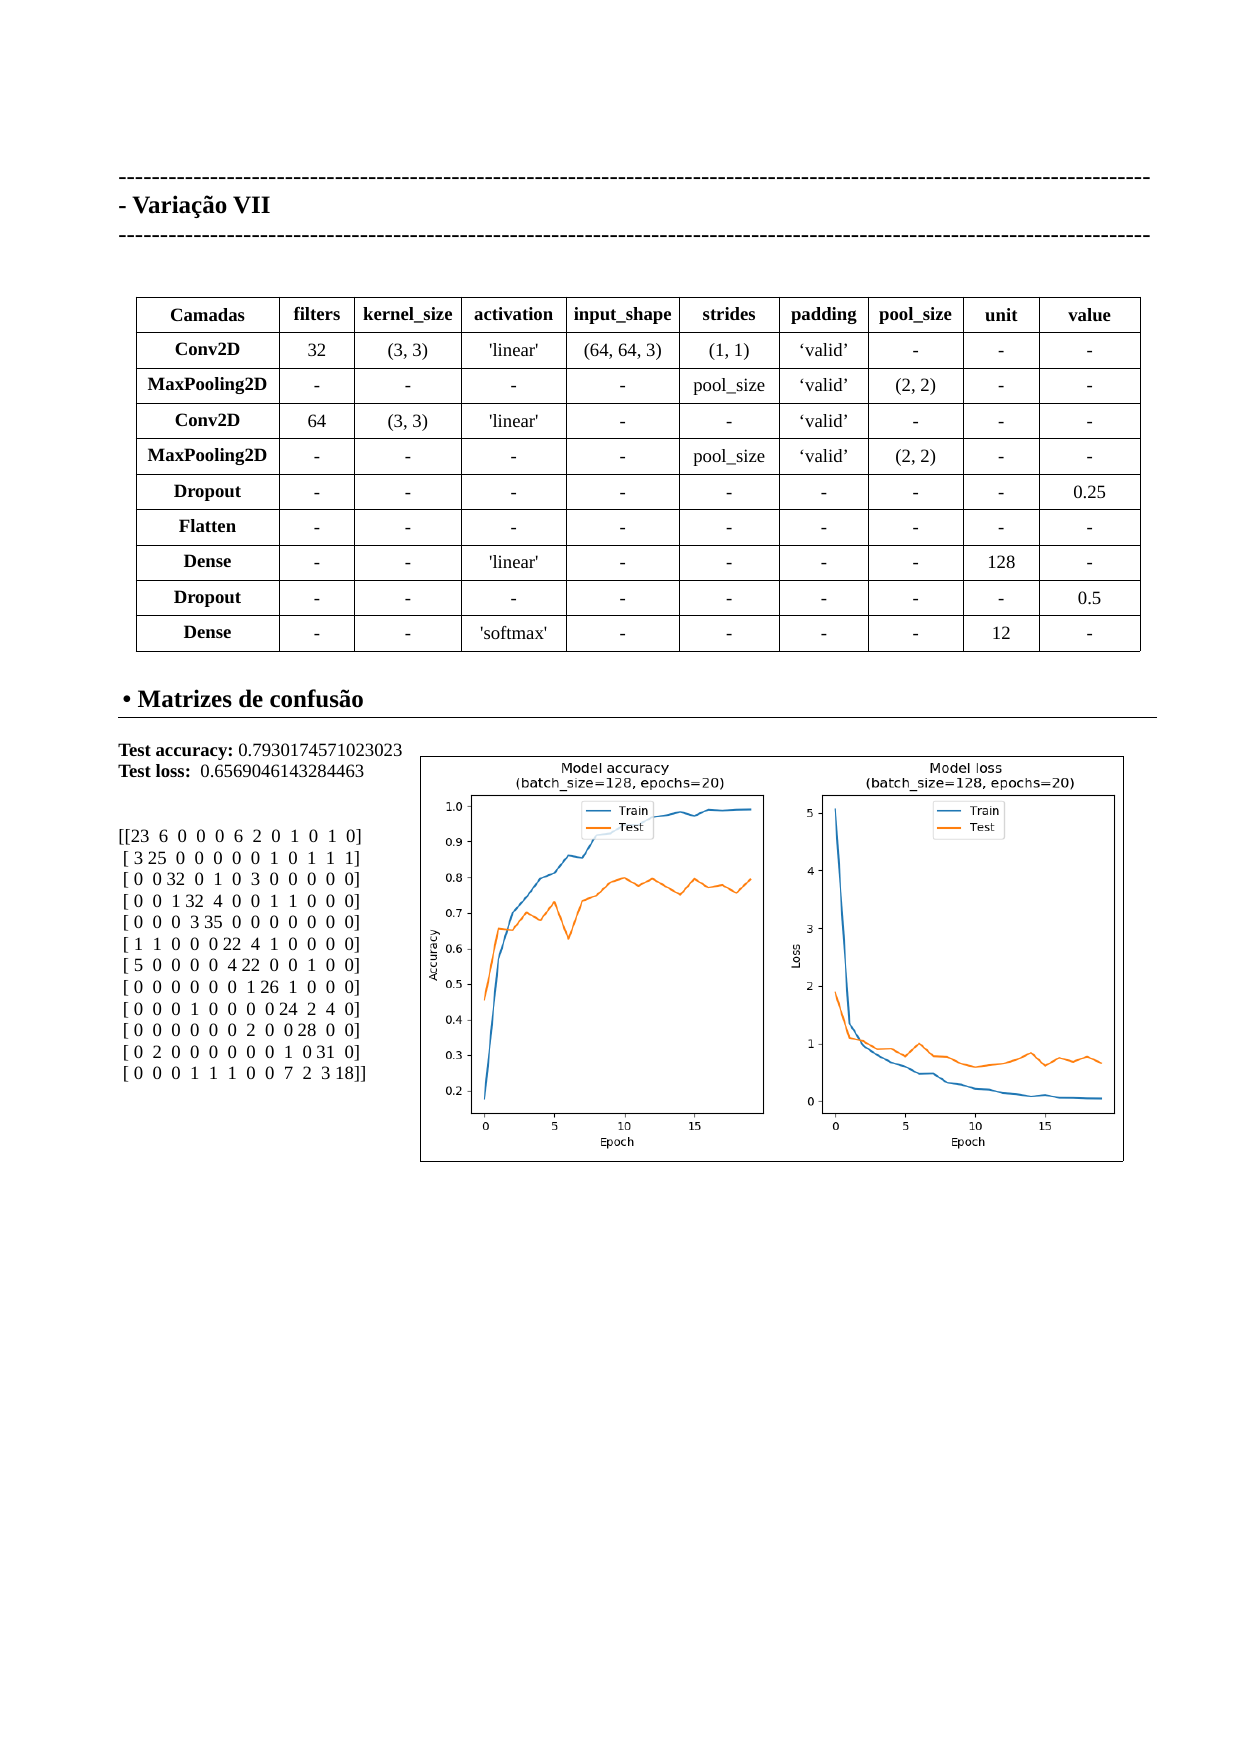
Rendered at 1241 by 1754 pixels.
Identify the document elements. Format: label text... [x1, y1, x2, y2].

table_cell - [355, 369, 461, 403]
table_cell - [567, 439, 679, 474]
table_cell Dense [137, 616, 279, 651]
table_cell - [567, 404, 679, 438]
table_cell - [964, 475, 1039, 509]
table_cell - [1040, 510, 1140, 544]
table_cell - [280, 510, 354, 544]
text [ 3 25 0 0 0 0 0 1 0 1 1 1] [118, 847, 420, 868]
table_cell - [355, 475, 461, 509]
table_cell - [280, 581, 354, 615]
table_header kernel_size [355, 298, 461, 332]
table_cell - [280, 439, 354, 474]
table_cell - [1040, 404, 1140, 438]
table_header unit [964, 298, 1039, 332]
table_cell Flatten [137, 510, 279, 544]
text [1124, 890, 1157, 911]
table_cell - [1040, 439, 1140, 474]
table_cell 'linear' [462, 546, 566, 580]
table_cell - [355, 616, 461, 651]
table_cell - [1040, 333, 1140, 367]
table_cell Dropout [137, 581, 279, 615]
table_cell - [780, 546, 868, 580]
text Test loss: 0.6569046143284463 [118, 760, 420, 782]
table_cell - [680, 616, 779, 651]
text [1124, 1062, 1157, 1084]
text [1124, 847, 1157, 868]
table_cell - [567, 510, 679, 544]
table_header activation [462, 298, 566, 332]
table_cell - [964, 369, 1039, 403]
table_cell - [869, 475, 963, 509]
table_cell 'softmax' [462, 616, 566, 651]
table_cell - [869, 333, 963, 367]
table_cell (3, 3) [355, 404, 461, 438]
table_cell 'linear' [462, 404, 566, 438]
table_cell Dense [137, 546, 279, 580]
table_header padding [780, 298, 868, 332]
text [1124, 997, 1157, 1019]
table_cell - [280, 475, 354, 509]
table_cell - [567, 546, 679, 580]
table_cell - [355, 546, 461, 580]
text [1124, 868, 1157, 890]
text - Variação VII [118, 190, 1157, 219]
table_cell - [869, 581, 963, 615]
table_cell - [964, 333, 1039, 367]
table_header filters [280, 298, 354, 332]
text [ 0 0 0 1 1 1 0 0 7 2 3 18]] [118, 1062, 420, 1084]
table_cell - [680, 581, 779, 615]
table_cell - [680, 475, 779, 509]
text • Matrizes de confusão [118, 679, 1157, 717]
text [ 1 1 0 0 0 22 4 1 0 0 0 0] [118, 933, 420, 954]
table_cell 128 [964, 546, 1039, 580]
table_cell (3, 3) [355, 333, 461, 367]
text Test accuracy: 0.7930174571023023 [118, 739, 1157, 760]
table_cell - [462, 475, 566, 509]
table_cell - [680, 404, 779, 438]
table_cell - [355, 439, 461, 474]
text [1124, 1019, 1157, 1041]
table_cell (64, 64, 3) [567, 333, 679, 367]
text [ 0 0 0 1 0 0 0 0 24 2 4 0] [118, 997, 420, 1019]
table_cell - [462, 581, 566, 615]
table_cell - [869, 616, 963, 651]
table_cell - [680, 546, 779, 580]
table_header Camadas [137, 298, 279, 332]
text [ 0 2 0 0 0 0 0 0 1 0 31 0] [118, 1041, 420, 1062]
table_cell Dropout [137, 475, 279, 509]
text [1124, 976, 1157, 997]
table_cell - [869, 546, 963, 580]
text [ 0 0 1 32 4 0 0 1 1 0 0 0] [118, 890, 420, 911]
table_cell (2, 2) [869, 369, 963, 403]
text [1124, 825, 1157, 847]
table_cell ‘valid’ [780, 369, 868, 403]
text [[23 6 0 0 0 6 2 0 1 0 1 0] [118, 825, 420, 847]
text [ 5 0 0 0 0 4 22 0 0 1 0 0] [118, 954, 420, 976]
table_cell MaxPooling2D [137, 439, 279, 474]
text [ 0 0 0 0 0 0 1 26 1 0 0 0] [118, 976, 420, 997]
table_cell - [567, 475, 679, 509]
table_cell (1, 1) [680, 333, 779, 367]
table_cell - [964, 581, 1039, 615]
text [ 0 0 0 3 35 0 0 0 0 0 0 0] [118, 911, 420, 933]
table_header strides [680, 298, 779, 332]
table_header input_shape [567, 298, 679, 332]
text [421, 757, 1123, 1161]
text [1124, 1041, 1157, 1062]
table_header pool_size [869, 298, 963, 332]
table_cell Conv2D [137, 404, 279, 438]
table_cell - [567, 616, 679, 651]
table_cell 32 [280, 333, 354, 367]
table_cell - [780, 616, 868, 651]
table_cell ‘valid’ [780, 439, 868, 474]
table_cell - [680, 510, 779, 544]
table_cell - [869, 404, 963, 438]
text [1124, 933, 1157, 954]
table_cell - [964, 404, 1039, 438]
table_cell - [462, 369, 566, 403]
table_cell - [567, 369, 679, 403]
text [1124, 954, 1157, 976]
table_cell - [780, 475, 868, 509]
table_cell - [280, 546, 354, 580]
text [1124, 911, 1157, 933]
table_cell - [780, 581, 868, 615]
text ---------------------------------------------------------------------------------------------------------------------------- [118, 161, 1157, 190]
table_cell 0.5 [1040, 581, 1140, 615]
table_cell ‘valid’ [780, 333, 868, 367]
text ---------------------------------------------------------------------------------------------------------------------------- [118, 219, 1157, 247]
table_cell - [280, 369, 354, 403]
table_cell 0.25 [1040, 475, 1140, 509]
text [1124, 760, 1157, 782]
table_cell 64 [280, 404, 354, 438]
table_header value [1040, 298, 1140, 332]
table_cell - [567, 581, 679, 615]
table_cell - [462, 510, 566, 544]
table_cell 12 [964, 616, 1039, 651]
table_cell pool_size [680, 439, 779, 474]
table_cell - [780, 510, 868, 544]
table_cell - [1040, 546, 1140, 580]
table_cell - [964, 510, 1039, 544]
table_cell (2, 2) [869, 439, 963, 474]
table_cell - [280, 616, 354, 651]
table_cell - [964, 439, 1039, 474]
table_cell - [869, 510, 963, 544]
table_cell - [1040, 369, 1140, 403]
table_cell pool_size [680, 369, 779, 403]
table_cell MaxPooling2D [137, 369, 279, 403]
table_cell 'linear' [462, 333, 566, 367]
picture [423, 759, 1120, 1158]
table_cell - [355, 510, 461, 544]
text [ 0 0 32 0 1 0 3 0 0 0 0 0] [118, 868, 420, 890]
table_cell Conv2D [137, 333, 279, 367]
table_cell - [1040, 616, 1140, 651]
table_cell ‘valid’ [780, 404, 868, 438]
table_cell - [355, 581, 461, 615]
table_cell - [462, 439, 566, 474]
text [ 0 0 0 0 0 0 2 0 0 28 0 0] [118, 1019, 420, 1041]
